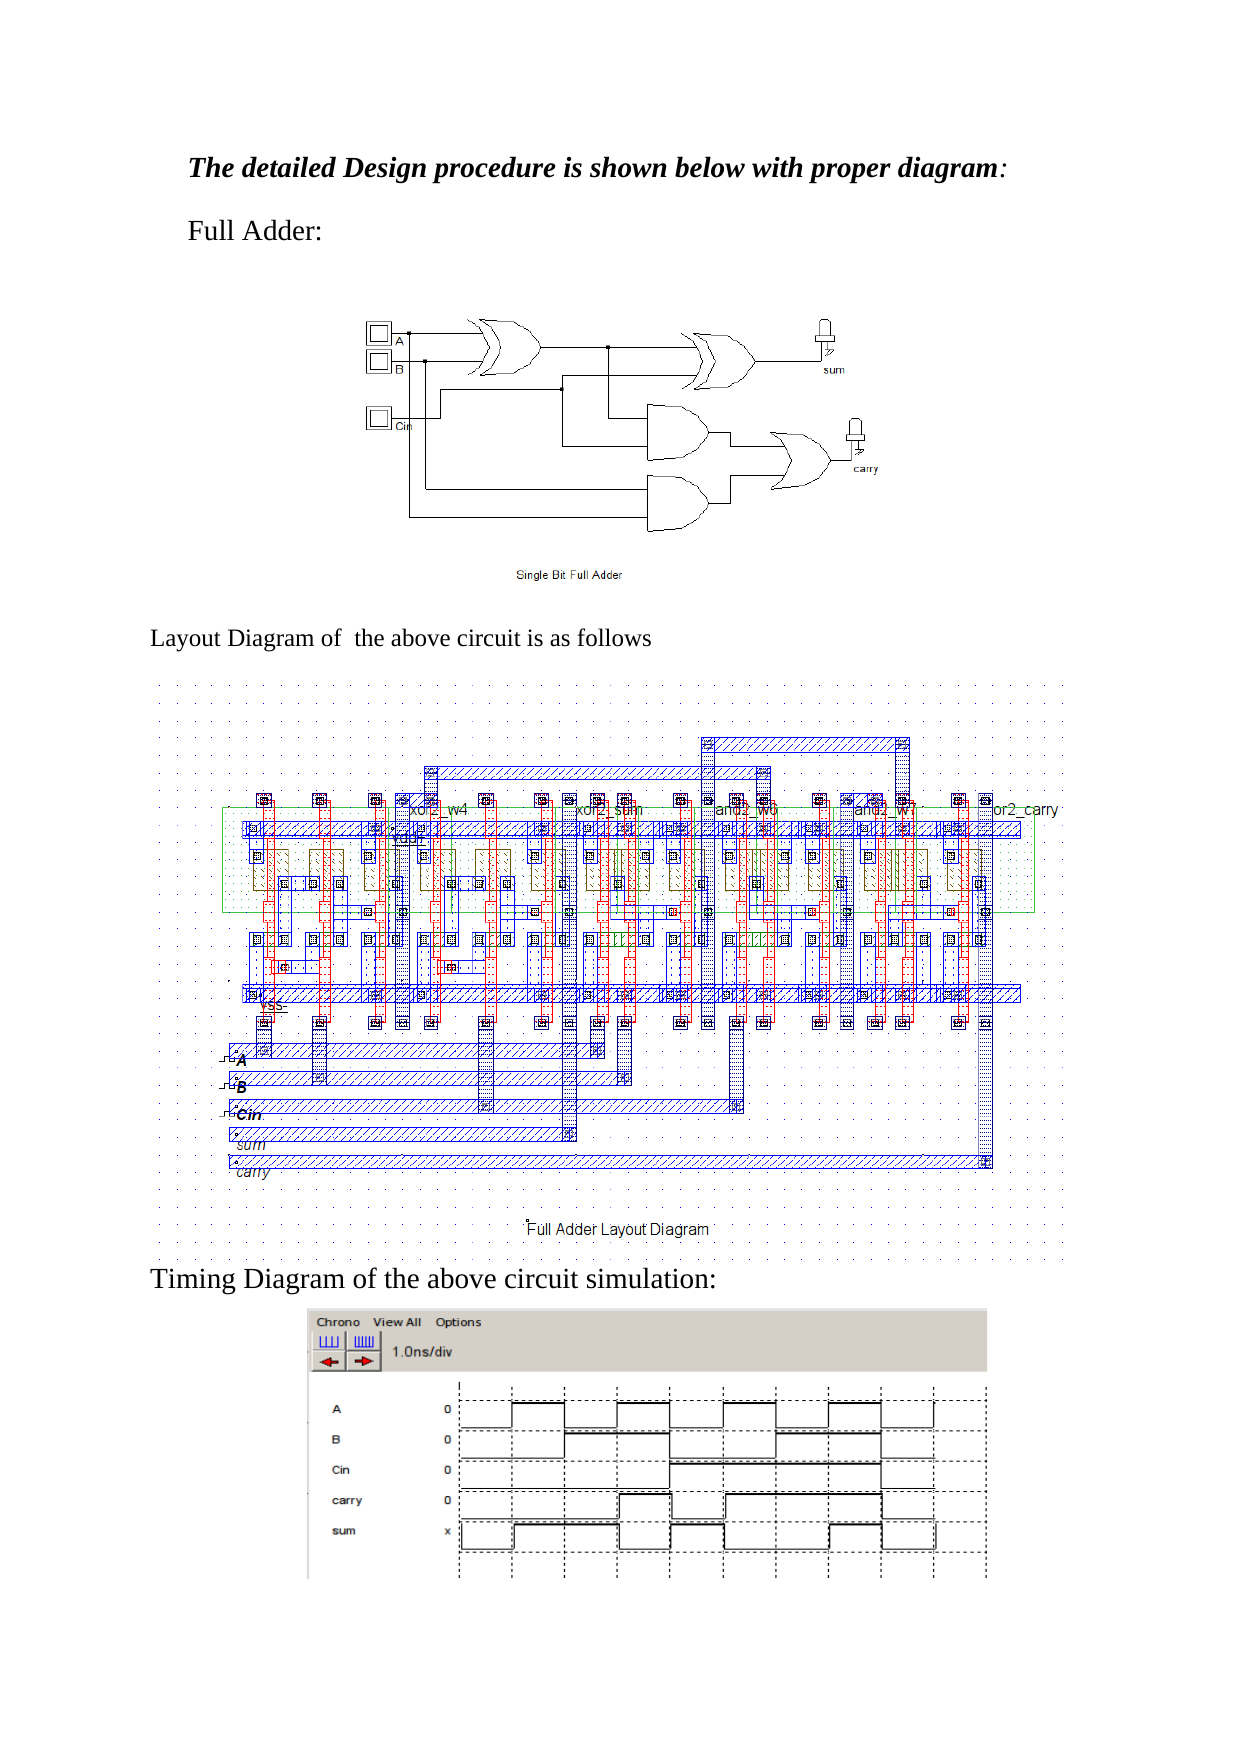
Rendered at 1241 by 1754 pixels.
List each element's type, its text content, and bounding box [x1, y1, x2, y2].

text Layout Diagram of the above circuit is as follows [150, 623, 1091, 652]
text Timing Diagram of the above circuit simulation: [150, 681, 1091, 1295]
picture [332, 275, 908, 617]
list The detailed Design procedure is shown below with proper diagram: [150, 150, 1091, 183]
picture [150, 680, 1071, 1262]
picture [307, 1308, 988, 1579]
list Full Adder: [150, 213, 1091, 246]
